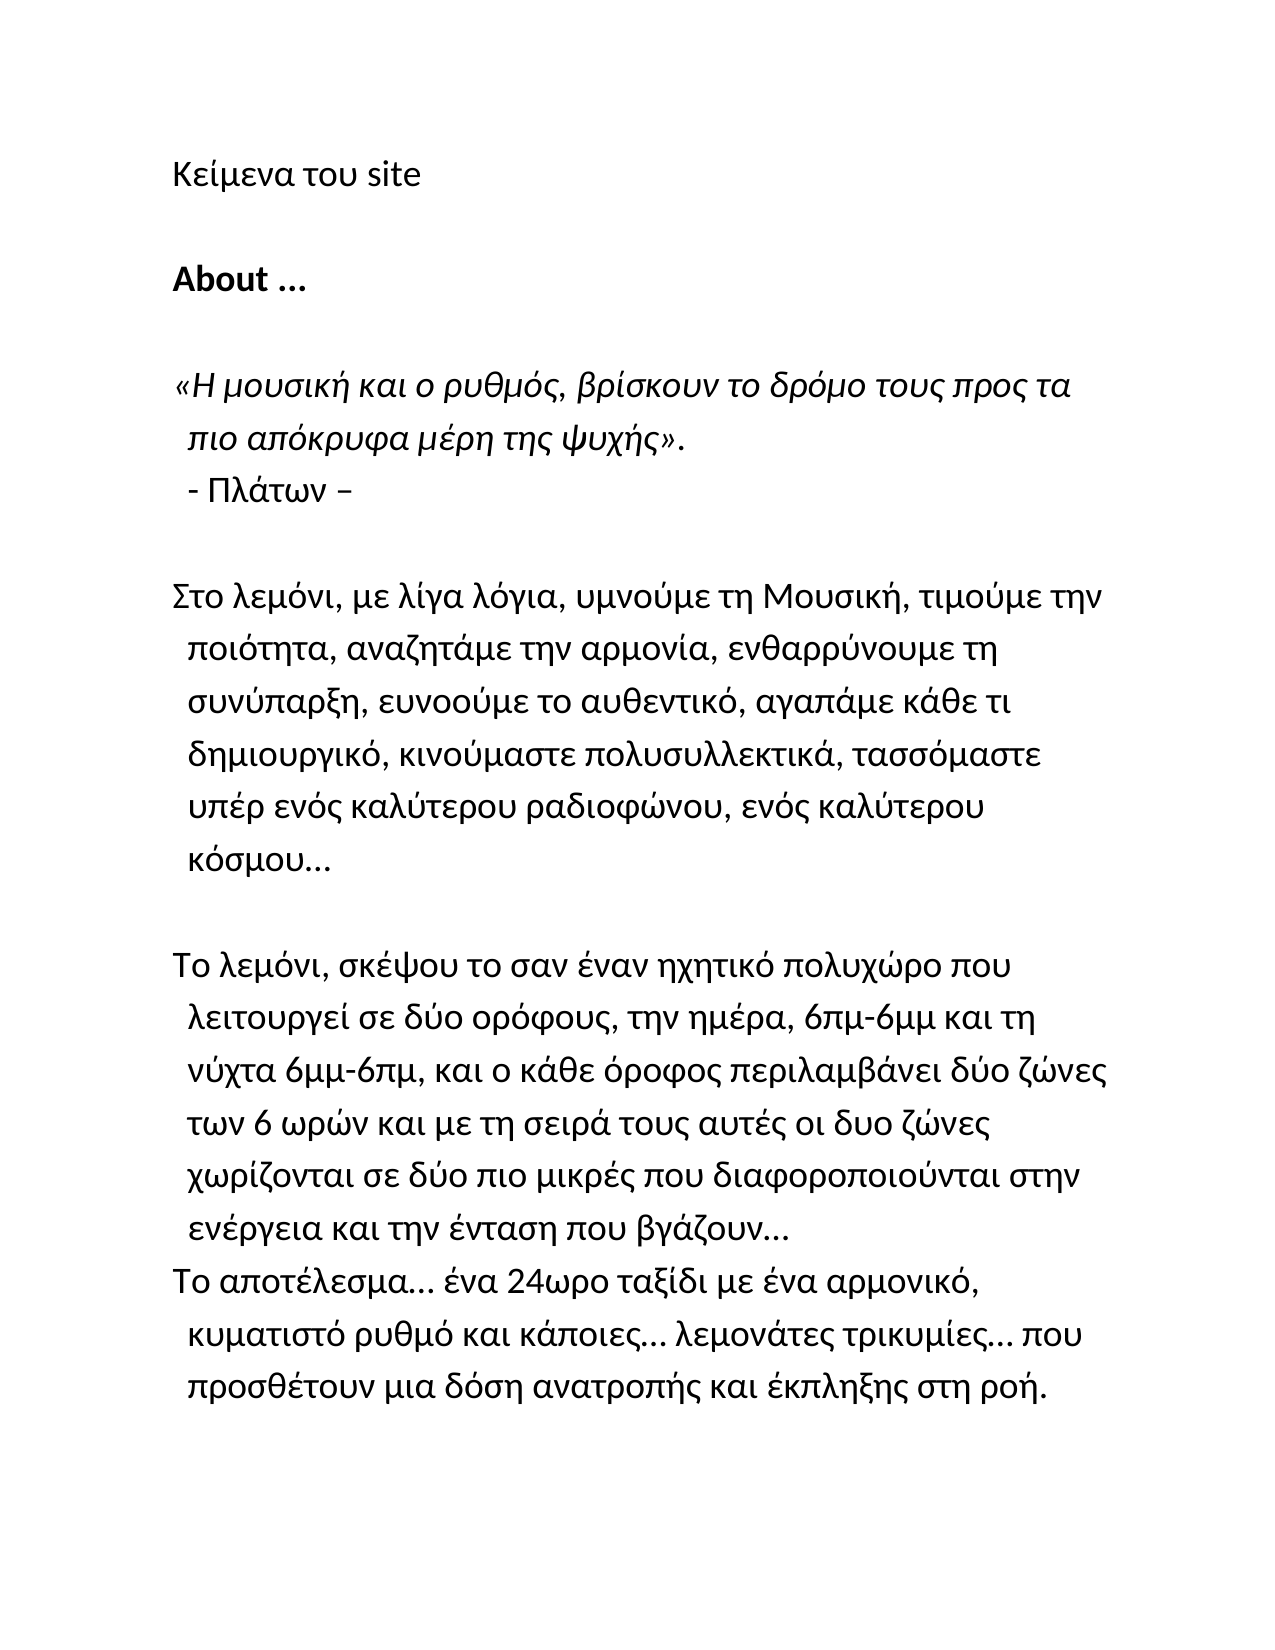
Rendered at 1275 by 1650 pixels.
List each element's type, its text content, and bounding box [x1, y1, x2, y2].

text «Η μουσική και ο ρυθμός, βρίσκουν το δρόμο τους προς τα πιο απόκρυφα μέρη της ψυχής». - Πλάτων – [172, 361, 1125, 512]
text Κείμενα του site [172, 150, 1125, 196]
text About ... [172, 255, 1125, 301]
text Το λεμόνι, σκέψου το σαν έναν ηχητικό πολυχώρο που λειτουργεί σε δύο ορόφους, την ημέρα, 6πμ-6μμ και τη νύχτα 6μμ-6πμ, και ο κάθε όροφος περιλαμβάνει δύο ζώνες των 6 ωρών και με τη σειρά τους αυτές οι δυο ζώνες χωρίζονται σε δύο πιο μικρές που διαφοροποιούνται στην ενέργεια και την ένταση που βγάζουν… [172, 941, 1125, 1250]
text Το αποτέλεσμα… ένα 24ωρο ταξίδι με ένα αρμονικό, κυματιστό ρυθμό και κάποιες… λεμονάτες τρικυμίες… που προσθέτουν μια δόση ανατροπής και έκπληξης στη ροή. [172, 1257, 1125, 1408]
text Στο λεμόνι, με λίγα λόγια, υμνούμε τη Μουσική, τιμούμε την ποιότητα, αναζητάμε την αρμονία, ενθαρρύνουμε τη συνύπαρξη, ευνοούμε το αυθεντικό, αγαπάμε κάθε τι δημιουργικό, κινούμαστε πολυσυλλεκτικά, τασσόμαστε υπέρ ενός καλύτερου ραδιοφώνου, ενός καλύτερου κόσμου… [172, 572, 1125, 881]
